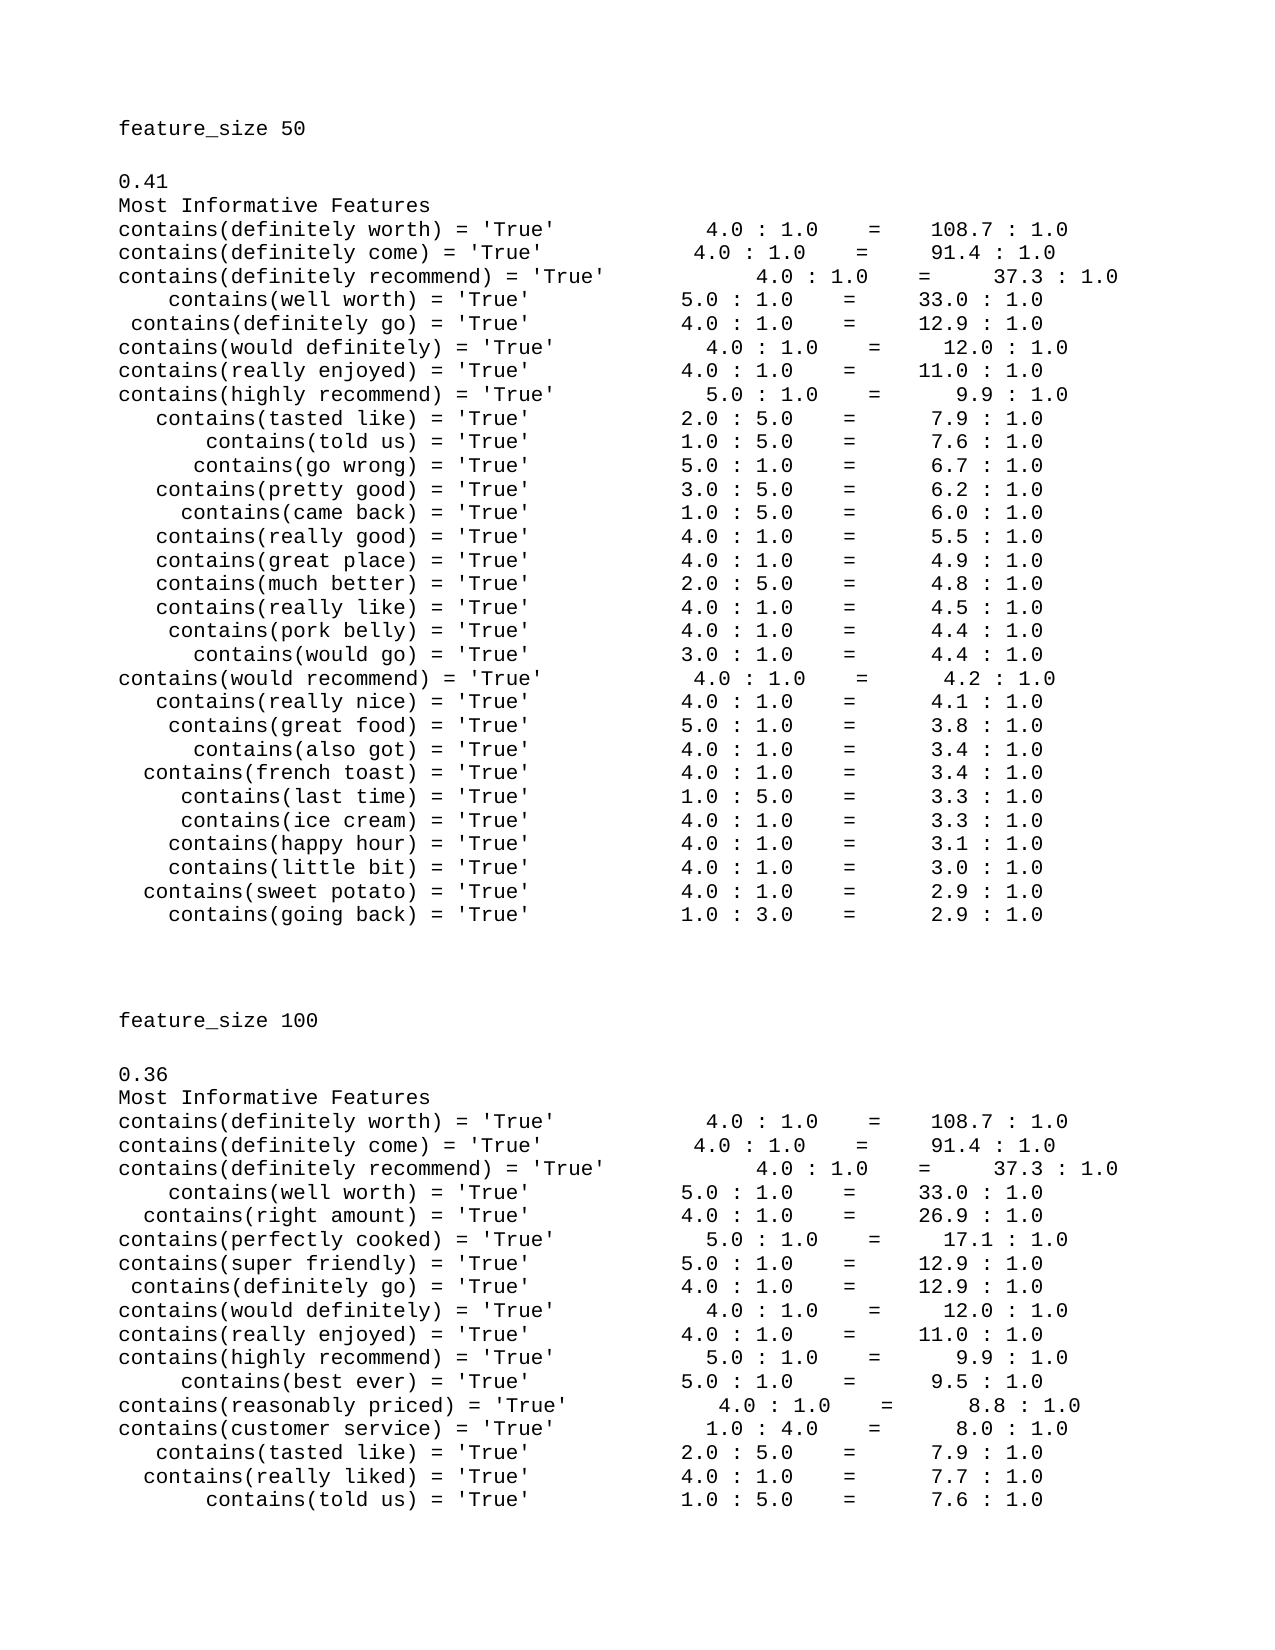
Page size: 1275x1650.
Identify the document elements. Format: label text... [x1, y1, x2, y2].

text contains(reasonably priced) = 'True' 4.0 : 1.0 = 8.8 : 1.0 [118, 1395, 1157, 1418]
text contains(perfectly cooked) = 'True' 5.0 : 1.0 = 17.1 : 1.0 [118, 1229, 1157, 1253]
text contains(highly recommend) = 'True' 5.0 : 1.0 = 9.9 : 1.0 [118, 384, 1157, 408]
text contains(really enjoyed) = 'True' 4.0 : 1.0 = 11.0 : 1.0 [118, 360, 1157, 384]
text contains(pretty good) = 'True' 3.0 : 5.0 = 6.2 : 1.0 [118, 479, 1157, 502]
text contains(really like) = 'True' 4.0 : 1.0 = 4.5 : 1.0 [118, 597, 1157, 621]
text contains(told us) = 'True' 1.0 : 5.0 = 7.6 : 1.0 [118, 431, 1157, 455]
text contains(happy hour) = 'True' 4.0 : 1.0 = 3.1 : 1.0 [118, 833, 1157, 857]
text contains(really enjoyed) = 'True' 4.0 : 1.0 = 11.0 : 1.0 [118, 1324, 1157, 1347]
text contains(definitely recommend) = 'True' 4.0 : 1.0 = 37.3 : 1.0 [118, 266, 1157, 289]
text contains(great place) = 'True' 4.0 : 1.0 = 4.9 : 1.0 [118, 549, 1157, 573]
text contains(would definitely) = 'True' 4.0 : 1.0 = 12.0 : 1.0 [118, 1300, 1157, 1324]
text contains(definitely go) = 'True' 4.0 : 1.0 = 12.9 : 1.0 [118, 1276, 1157, 1300]
text 0.41 [118, 171, 1157, 195]
text Most Informative Features [118, 195, 1157, 218]
text contains(customer service) = 'True' 1.0 : 4.0 = 8.0 : 1.0 [118, 1418, 1157, 1442]
text contains(definitely go) = 'True' 4.0 : 1.0 = 12.9 : 1.0 [118, 313, 1157, 337]
text contains(definitely worth) = 'True' 4.0 : 1.0 = 108.7 : 1.0 [118, 1111, 1157, 1134]
text feature_size 50 [118, 118, 1157, 142]
text Most Informative Features [118, 1087, 1157, 1111]
text contains(told us) = 'True' 1.0 : 5.0 = 7.6 : 1.0 [118, 1489, 1157, 1513]
text 0.36 [118, 1064, 1157, 1087]
text contains(much better) = 'True' 2.0 : 5.0 = 4.8 : 1.0 [118, 573, 1157, 597]
text contains(really nice) = 'True' 4.0 : 1.0 = 4.1 : 1.0 [118, 691, 1157, 715]
text contains(tasted like) = 'True' 2.0 : 5.0 = 7.9 : 1.0 [118, 1442, 1157, 1466]
text contains(best ever) = 'True' 5.0 : 1.0 = 9.5 : 1.0 [118, 1371, 1157, 1395]
text contains(sweet potato) = 'True' 4.0 : 1.0 = 2.9 : 1.0 [118, 881, 1157, 904]
text contains(definitely worth) = 'True' 4.0 : 1.0 = 108.7 : 1.0 [118, 218, 1157, 242]
text contains(tasted like) = 'True' 2.0 : 5.0 = 7.9 : 1.0 [118, 408, 1157, 431]
text contains(well worth) = 'True' 5.0 : 1.0 = 33.0 : 1.0 [118, 289, 1157, 313]
text contains(would recommend) = 'True' 4.0 : 1.0 = 4.2 : 1.0 [118, 668, 1157, 691]
text feature_size 100 [118, 1011, 1157, 1034]
text contains(ice cream) = 'True' 4.0 : 1.0 = 3.3 : 1.0 [118, 810, 1157, 833]
text contains(great food) = 'True' 5.0 : 1.0 = 3.8 : 1.0 [118, 715, 1157, 739]
text contains(definitely recommend) = 'True' 4.0 : 1.0 = 37.3 : 1.0 [118, 1158, 1157, 1182]
text contains(pork belly) = 'True' 4.0 : 1.0 = 4.4 : 1.0 [118, 621, 1157, 644]
text contains(also got) = 'True' 4.0 : 1.0 = 3.4 : 1.0 [118, 739, 1157, 762]
text contains(highly recommend) = 'True' 5.0 : 1.0 = 9.9 : 1.0 [118, 1347, 1157, 1371]
text contains(would definitely) = 'True' 4.0 : 1.0 = 12.0 : 1.0 [118, 337, 1157, 360]
text contains(really good) = 'True' 4.0 : 1.0 = 5.5 : 1.0 [118, 526, 1157, 549]
text contains(definitely come) = 'True' 4.0 : 1.0 = 91.4 : 1.0 [118, 242, 1157, 266]
text contains(really liked) = 'True' 4.0 : 1.0 = 7.7 : 1.0 [118, 1466, 1157, 1489]
text contains(definitely come) = 'True' 4.0 : 1.0 = 91.4 : 1.0 [118, 1134, 1157, 1158]
text contains(right amount) = 'True' 4.0 : 1.0 = 26.9 : 1.0 [118, 1206, 1157, 1229]
text contains(came back) = 'True' 1.0 : 5.0 = 6.0 : 1.0 [118, 502, 1157, 526]
text contains(super friendly) = 'True' 5.0 : 1.0 = 12.9 : 1.0 [118, 1253, 1157, 1276]
text contains(would go) = 'True' 3.0 : 1.0 = 4.4 : 1.0 [118, 644, 1157, 668]
text contains(going back) = 'True' 1.0 : 3.0 = 2.9 : 1.0 [118, 904, 1157, 928]
text contains(french toast) = 'True' 4.0 : 1.0 = 3.4 : 1.0 [118, 762, 1157, 786]
text contains(little bit) = 'True' 4.0 : 1.0 = 3.0 : 1.0 [118, 857, 1157, 881]
text contains(well worth) = 'True' 5.0 : 1.0 = 33.0 : 1.0 [118, 1182, 1157, 1206]
text contains(last time) = 'True' 1.0 : 5.0 = 3.3 : 1.0 [118, 786, 1157, 810]
text contains(go wrong) = 'True' 5.0 : 1.0 = 6.7 : 1.0 [118, 455, 1157, 479]
